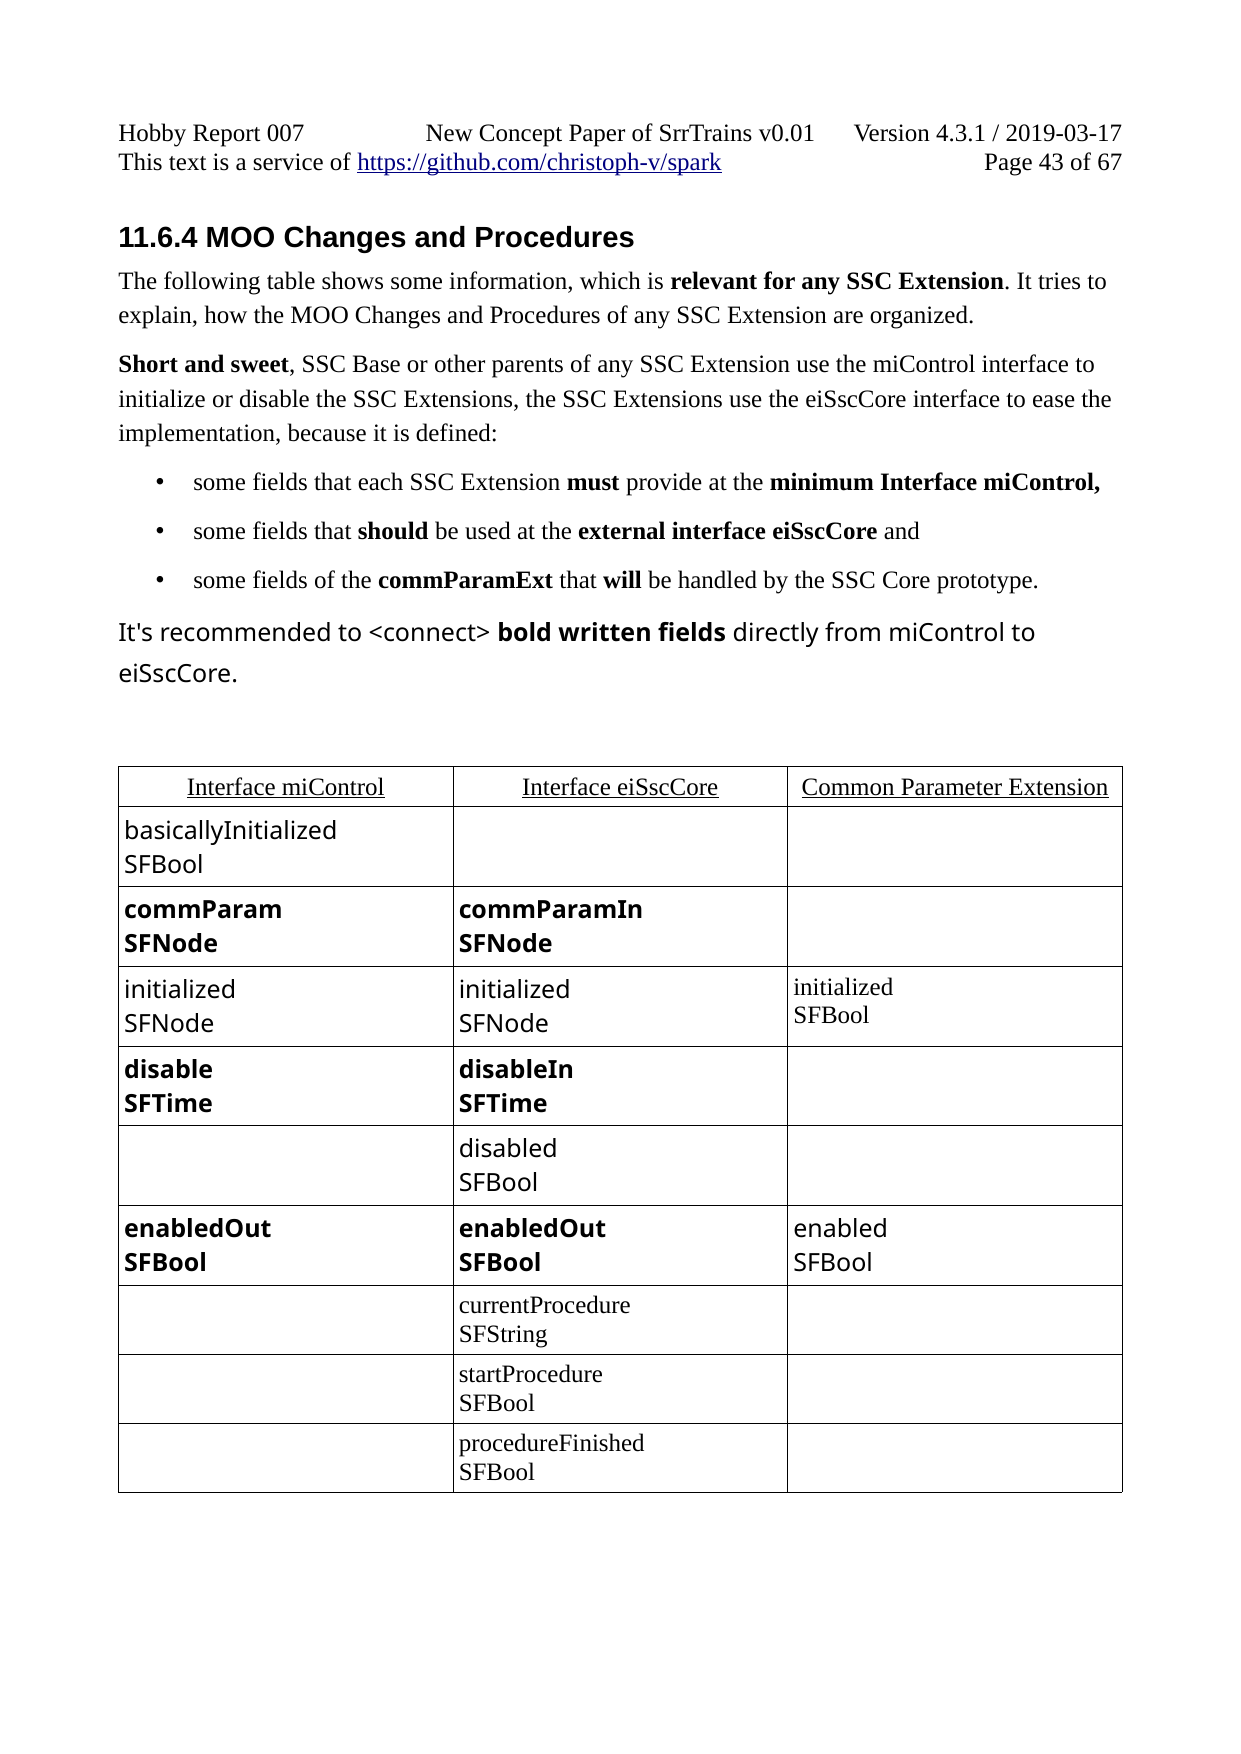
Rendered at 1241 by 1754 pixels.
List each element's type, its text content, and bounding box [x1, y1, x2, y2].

table_cell initialized SFNode [454, 967, 787, 1046]
table_cell [788, 807, 1122, 886]
table_cell [788, 1286, 1122, 1354]
table_cell disable SFTime [119, 1047, 453, 1125]
table_cell enabledOut SFBool [454, 1206, 787, 1284]
table_cell [119, 1424, 453, 1492]
table_cell [788, 1126, 1122, 1205]
table_cell currentProcedure SFString [454, 1286, 787, 1354]
list some fields that should be used at the external interface eiSscCore and [156, 516, 1122, 545]
text It's recommended to <connect> bold written fields directly from miControl to eiSscCore. [118, 614, 1122, 689]
table_cell disableIn SFTime [454, 1047, 787, 1125]
table_cell startProcedure SFBool [454, 1355, 787, 1423]
table_cell [788, 1047, 1122, 1125]
table_header Interface miControl [119, 767, 453, 806]
table_header Interface eiSscCore [454, 767, 787, 806]
table_cell initialized SFBool [788, 967, 1122, 1046]
list some fields that each SSC Extension must provide at the minimum Interface miControl, [156, 467, 1122, 496]
table_cell [788, 1355, 1122, 1423]
table_cell enabled SFBool [788, 1206, 1122, 1284]
table_cell enabledOut SFBool [119, 1206, 453, 1284]
table_cell basicallyInitialized SFBool [119, 807, 453, 886]
list some fields of the commParamExt that will be handled by the SSC Core prototype. [156, 565, 1122, 594]
text The following table shows some information, which is relevant for any SSC Extension. It tries to explain, how the MOO Changes and Procedures of any SSC Extension are organized. [118, 266, 1122, 329]
table_cell commParam SFNode [119, 887, 453, 966]
table_cell [454, 807, 787, 886]
table_cell disabled SFBool [454, 1126, 787, 1205]
table_cell [119, 1286, 453, 1354]
subtitle 11.6.4 MOO Changes and Procedures [118, 220, 1122, 253]
table_cell procedureFinished SFBool [454, 1424, 787, 1492]
table_header Common Parameter Extension [788, 767, 1122, 806]
table_cell [119, 1355, 453, 1423]
text Short and sweet, SSC Base or other parents of any SSC Extension use the miControl interface to initialize or disable the SSC Extensions, the SSC Extensions use the eiSscCore interface to ease the implementation, because it is defined: [118, 349, 1122, 447]
table_cell [788, 1424, 1122, 1492]
table_cell [119, 1126, 453, 1205]
table_cell [788, 887, 1122, 966]
table_cell initialized SFNode [119, 967, 453, 1046]
table_cell commParamIn SFNode [454, 887, 787, 966]
